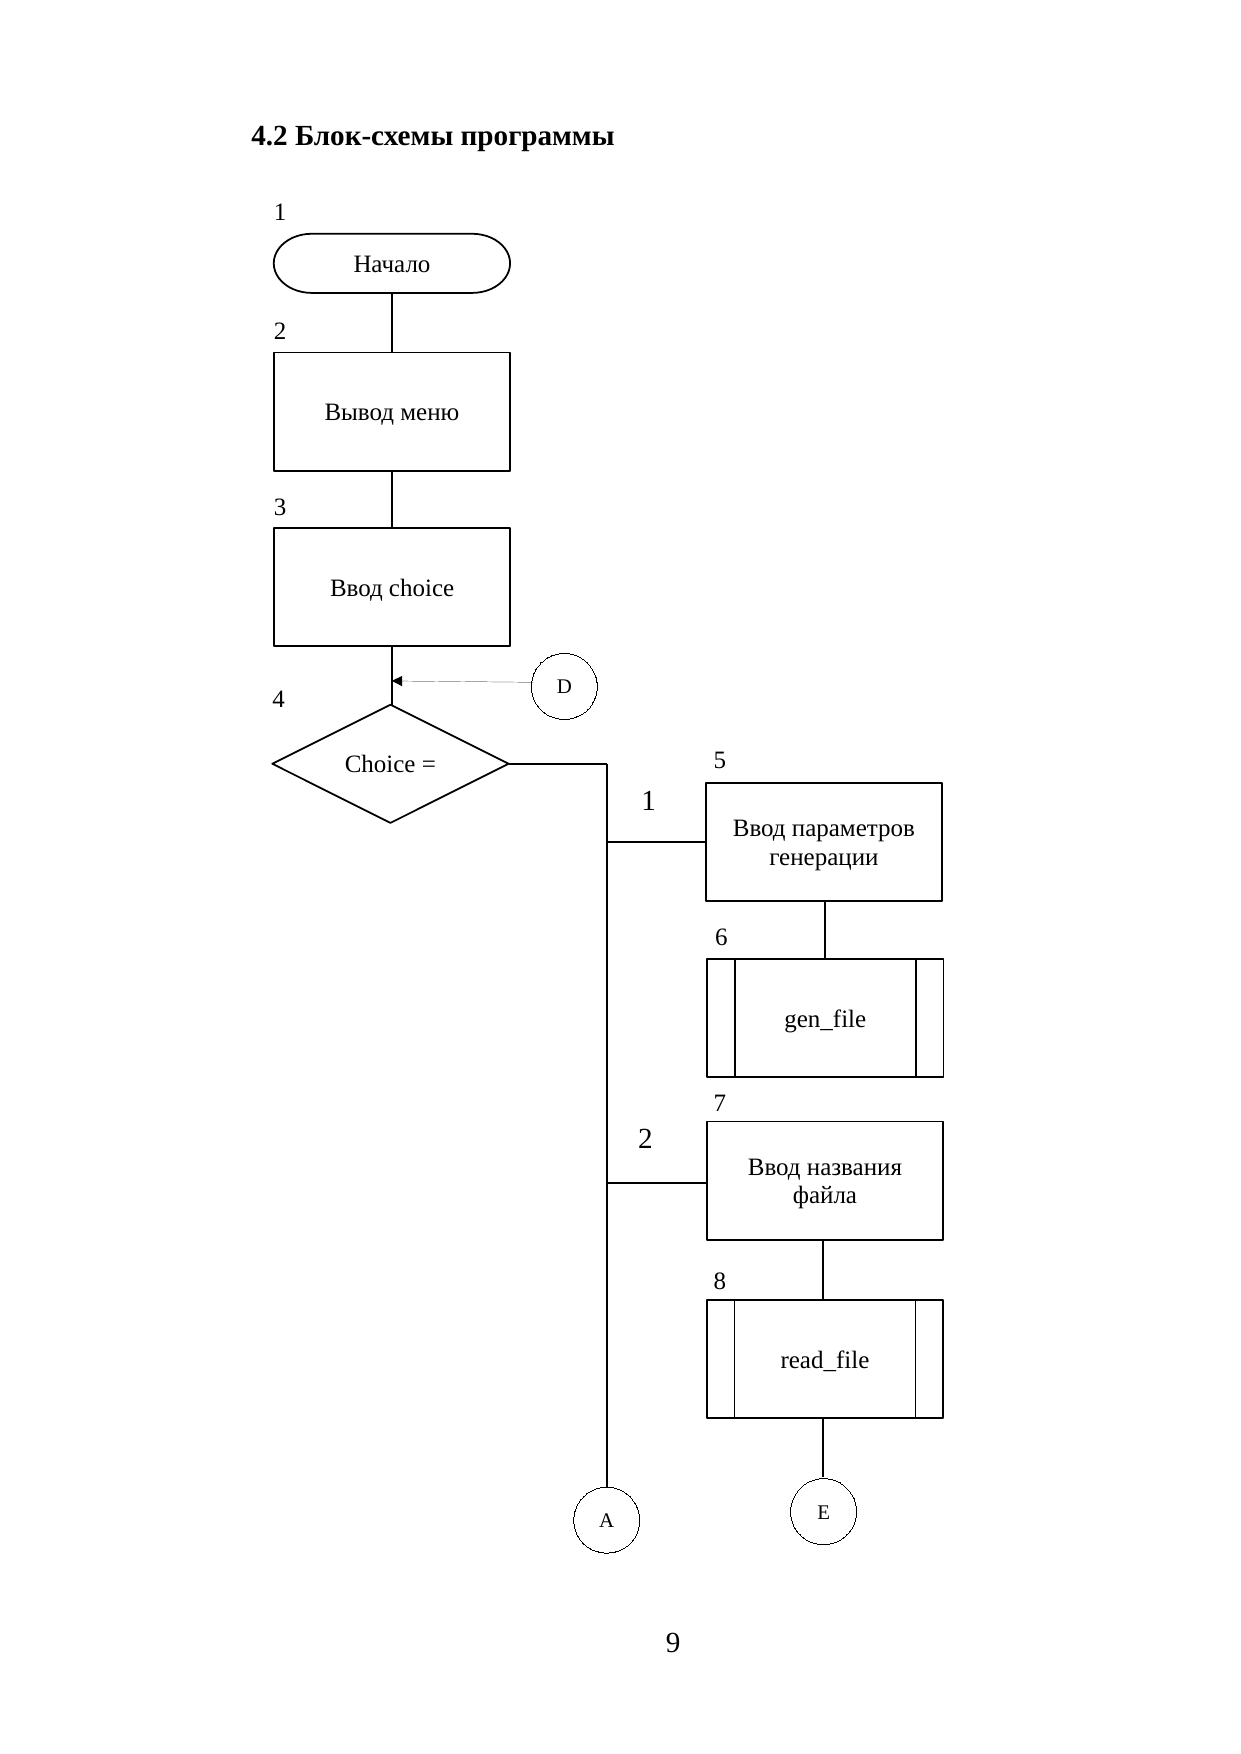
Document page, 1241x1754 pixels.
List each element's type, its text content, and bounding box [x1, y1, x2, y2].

subtitle 4.2 Блок-схемы программы [177, 118, 1152, 152]
